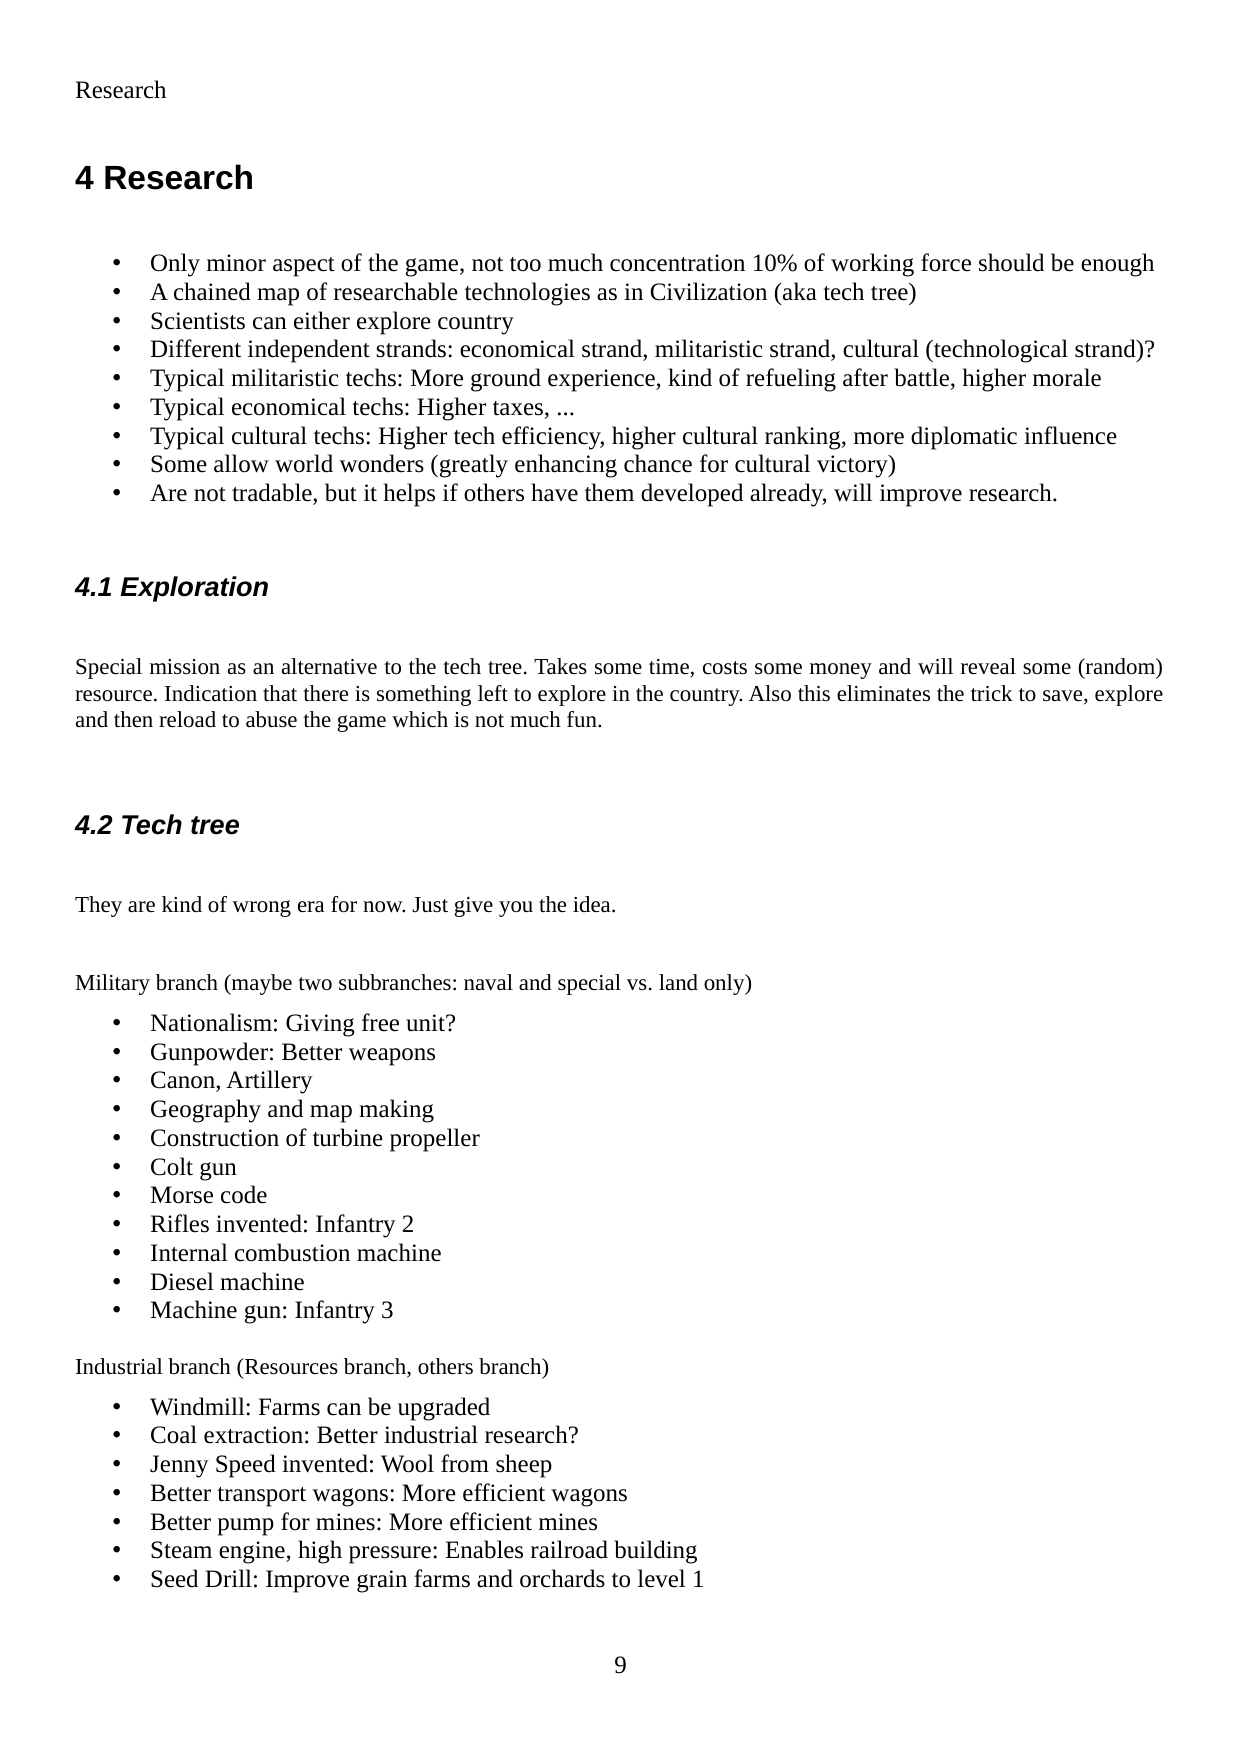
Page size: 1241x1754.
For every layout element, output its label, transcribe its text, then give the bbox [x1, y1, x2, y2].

list Machine gun: Infantry 3 [112, 1296, 1166, 1324]
list Jenny Speed invented: Wool from sheep [112, 1449, 1166, 1478]
subtitle Tech tree [75, 809, 1166, 840]
list Only minor aspect of the game, not too much concentration 10% of working force should be enough [112, 248, 1166, 277]
list Typical militaristic techs: More ground experience, kind of refueling after battle, higher morale [112, 363, 1166, 392]
list Internal combustion machine [112, 1238, 1166, 1267]
list Steam engine, high pressure: Enables railroad building [112, 1536, 1166, 1564]
list Morse code [112, 1181, 1166, 1209]
subtitle Research [75, 158, 1166, 197]
list Typical cultural techs: Higher tech efficiency, higher cultural ranking, more diplomatic influence [112, 421, 1166, 449]
list Different independent strands: economical strand, militaristic strand, cultural (technological strand)? [112, 334, 1166, 363]
list Scientists can either explore country [112, 306, 1166, 334]
list A chained map of researchable technologies as in Civilization (aka tech tree) [112, 277, 1166, 306]
list Coal extraction: Better industrial research? [112, 1421, 1166, 1449]
list Gunpowder: Better weapons [112, 1037, 1166, 1066]
text Military branch (maybe two subbranches: naval and special vs. land only) [75, 969, 1166, 996]
list Typical economical techs: Higher taxes, ... [112, 392, 1166, 421]
list Geography and map making [112, 1094, 1166, 1123]
list Rifles invented: Infantry 2 [112, 1209, 1166, 1238]
list Better transport wagons: More efficient wagons [112, 1478, 1166, 1507]
list Canon, Artillery [112, 1066, 1166, 1094]
list Better pump for mines: More efficient mines [112, 1507, 1166, 1536]
list Are not tradable, but it helps if others have them developed already, will improve research. [112, 478, 1166, 507]
list Colt gun [112, 1152, 1166, 1181]
list Diesel machine [112, 1267, 1166, 1296]
list Seed Drill: Improve grain farms and orchards to level 1 [112, 1564, 1166, 1593]
list Construction of turbine propeller [112, 1123, 1166, 1152]
text Special mission as an alternative to the tech tree. Takes some time, costs some money and will reveal some (random) resource. Indication that there is something left to explore in the country. Also this eliminates the trick to save, explore and then reload to abuse the game which is not much fun. [75, 653, 1166, 732]
text Industrial branch (Resources branch, others branch) [75, 1353, 1166, 1379]
text They are kind of wrong era for now. Just give you the idea. [75, 891, 1166, 918]
list Some allow world wonders (greatly enhancing chance for cultural victory) [112, 449, 1166, 478]
list Windmill: Farms can be upgraded [112, 1392, 1166, 1421]
list Nationalism: Giving free unit? [112, 1008, 1166, 1037]
subtitle Exploration [75, 571, 1166, 602]
